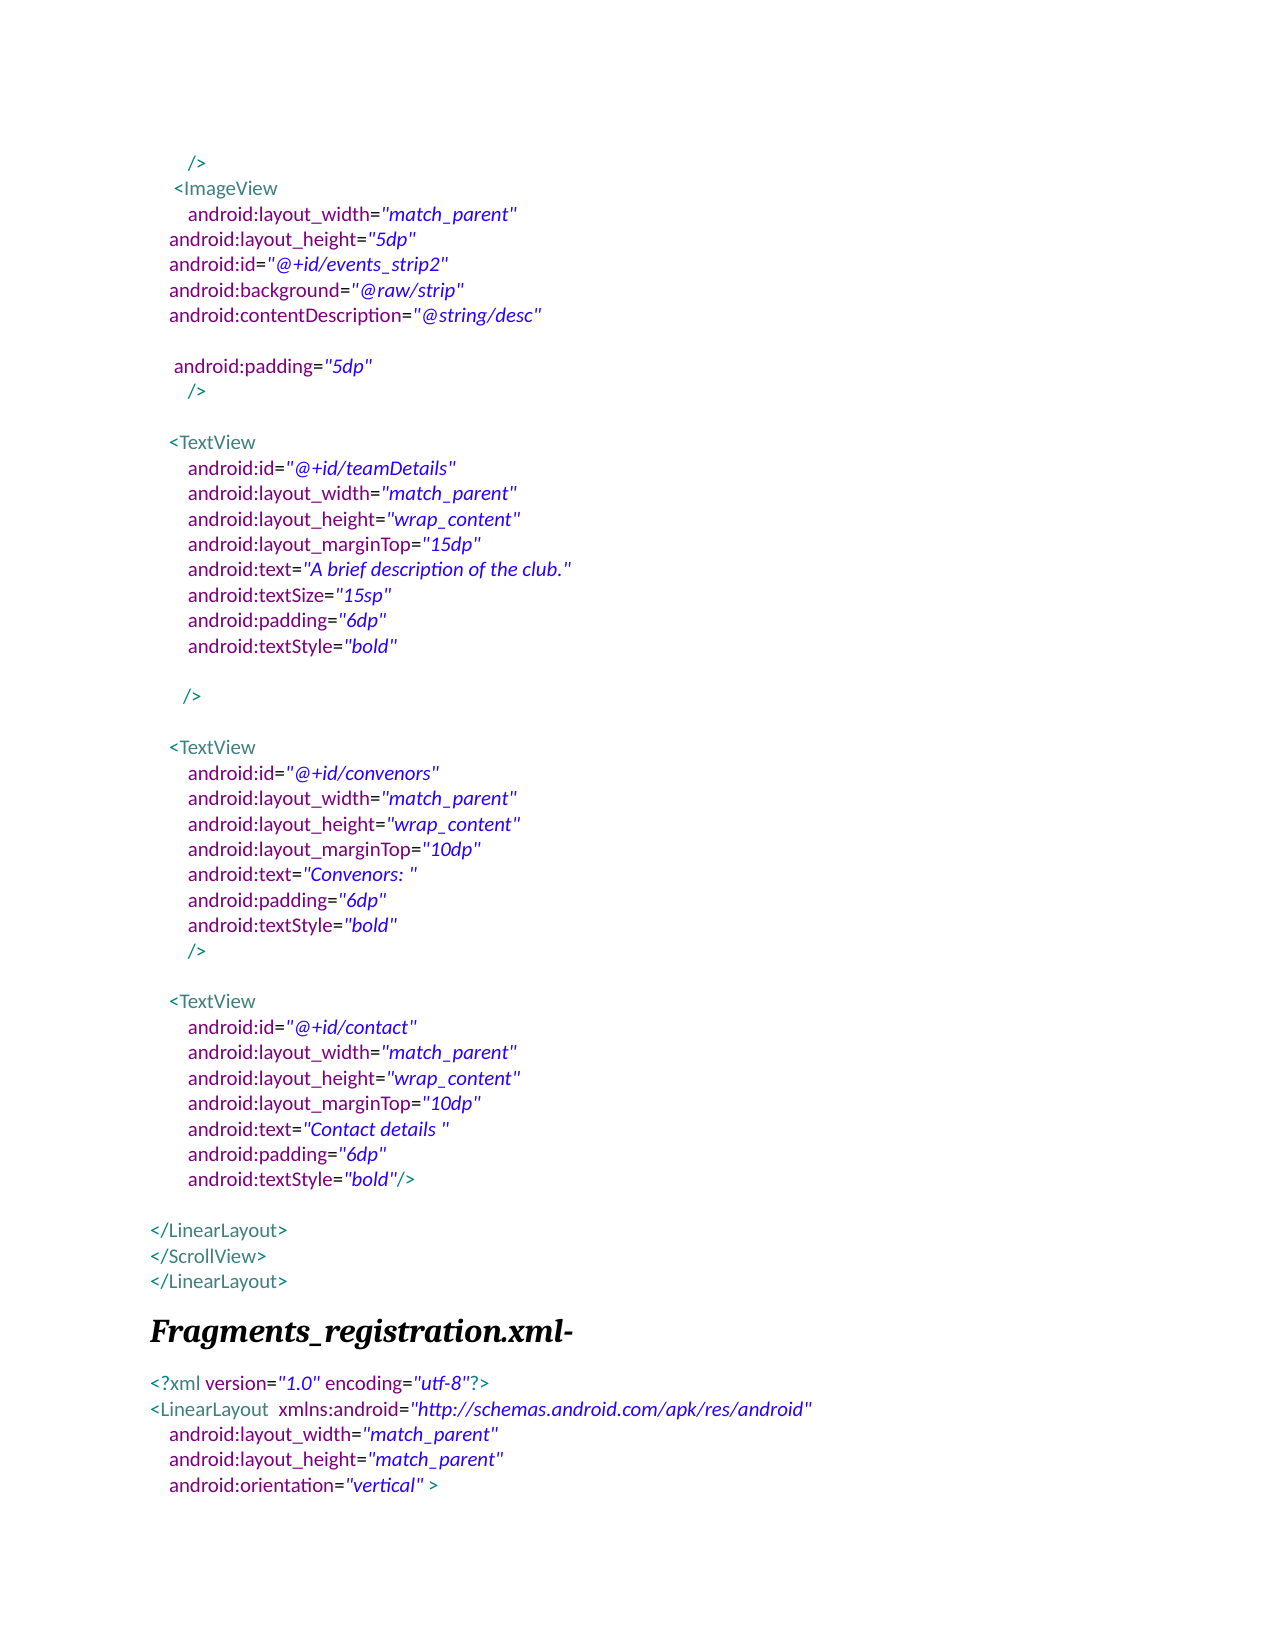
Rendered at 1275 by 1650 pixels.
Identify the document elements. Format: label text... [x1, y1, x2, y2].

text android:layout_height="wrap_content" [150, 506, 1125, 531]
text Fragments_registration.xml- [150, 1312, 1125, 1351]
text </LinearLayout> [150, 1268, 1125, 1294]
text android:layout_marginTop="10dp" [150, 1090, 1125, 1116]
text android:text="Convenors: " [150, 862, 1125, 887]
text /> [150, 938, 1125, 963]
text </ScrollView> [150, 1243, 1125, 1268]
text android:padding="5dp" [150, 353, 1125, 379]
text android:layout_width="match_parent" [150, 201, 1125, 226]
text android:background="@raw/strip" [150, 277, 1125, 302]
text android:id="@+id/teamDetails" [150, 455, 1125, 480]
text android:contentDescription="@string/desc" [150, 302, 1125, 328]
text <LinearLayout xmlns:android="http://schemas.android.com/apk/res/android" [150, 1396, 1125, 1421]
text android:layout_width="match_parent" [150, 785, 1125, 811]
text /> [150, 150, 1125, 175]
text android:layout_height="wrap_content" [150, 811, 1125, 836]
text <TextView [150, 734, 1125, 760]
text android:textSize="15sp" [150, 582, 1125, 607]
text android:layout_height="wrap_content" [150, 1065, 1125, 1090]
text android:id="@+id/events_strip2" [150, 252, 1125, 277]
text android:orientation="vertical" > [150, 1472, 1125, 1497]
text <ImageView [150, 175, 1125, 201]
text android:textStyle="bold" [150, 912, 1125, 938]
text android:id="@+id/contact" [150, 1014, 1125, 1039]
text android:layout_marginTop="15dp" [150, 531, 1125, 557]
text android:padding="6dp" [150, 887, 1125, 912]
text android:layout_width="match_parent" [150, 1421, 1125, 1447]
text <?xml version="1.0" encoding="utf-8"?> [150, 1370, 1125, 1396]
text android:layout_width="match_parent" [150, 480, 1125, 506]
text /> [150, 379, 1125, 404]
text </LinearLayout> [150, 1217, 1125, 1243]
text android:padding="6dp" [150, 1141, 1125, 1167]
text <TextView [150, 429, 1125, 455]
text android:text="Contact details " [150, 1116, 1125, 1141]
text android:textStyle="bold" [150, 633, 1125, 658]
text /> [150, 684, 1125, 709]
text android:text="A brief description of the club." [150, 557, 1125, 582]
text android:textStyle="bold"/> [150, 1167, 1125, 1192]
text android:padding="6dp" [150, 607, 1125, 633]
text android:id="@+id/convenors" [150, 760, 1125, 785]
text android:layout_height="5dp" [150, 226, 1125, 252]
text android:layout_width="match_parent" [150, 1039, 1125, 1065]
text android:layout_marginTop="10dp" [150, 836, 1125, 862]
text android:layout_height="match_parent" [150, 1447, 1125, 1472]
text <TextView [150, 989, 1125, 1014]
